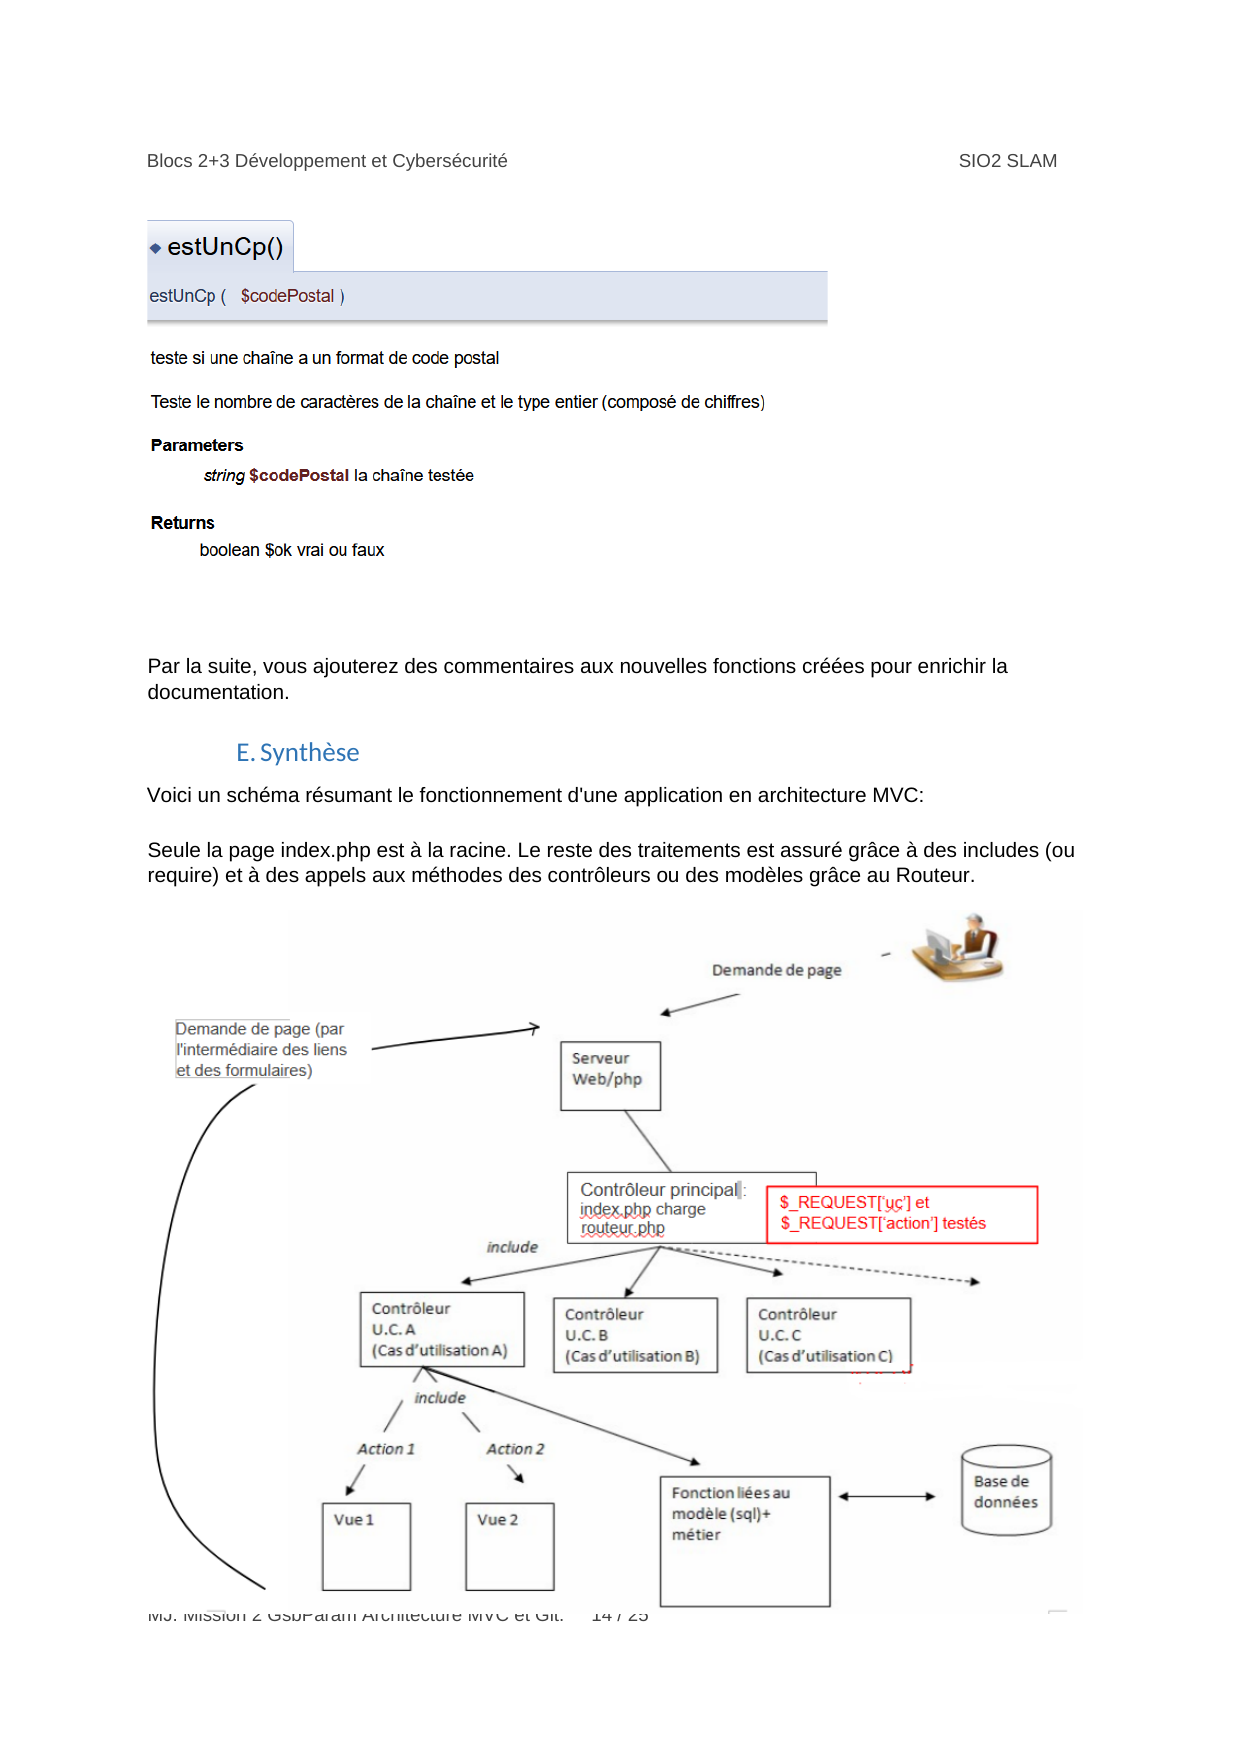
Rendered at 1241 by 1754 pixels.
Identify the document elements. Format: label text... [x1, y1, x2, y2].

text Voici un schéma résumant le fonctionnement d'une application en architecture MVC: [147, 783, 1093, 807]
text Par la suite, vous ajouterez des commentaires aux nouvelles fonctions créées pour enrichir la documentation. [147, 654, 1092, 704]
picture [147, 211, 828, 577]
list Synthèse [207, 735, 1092, 768]
picture [146, 910, 1093, 1614]
subtitle Seule la page index.php est à la racine. Le reste des traitements est assuré grâce à des includes (ou require) et à des appels aux méthodes des contrôleurs ou des modèles grâce au Routeur. [147, 837, 1093, 887]
